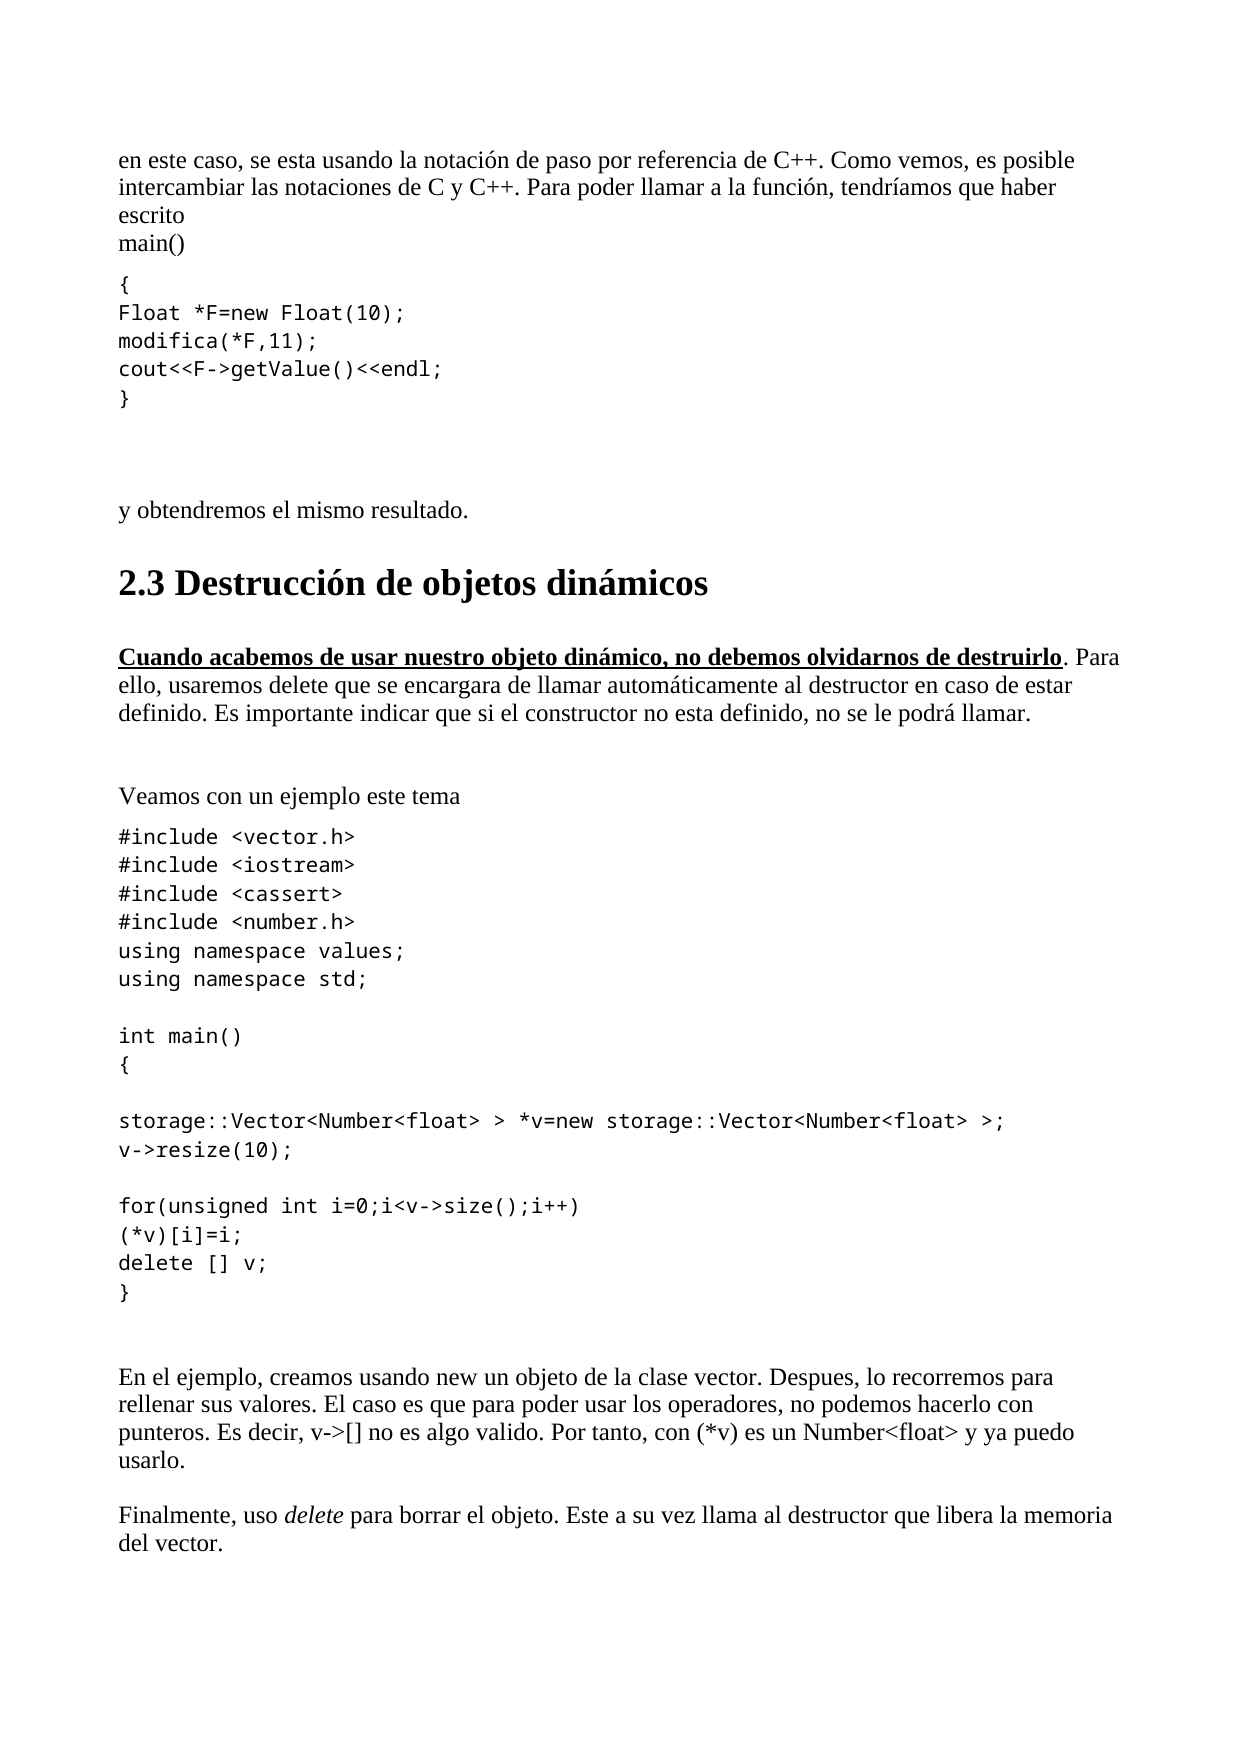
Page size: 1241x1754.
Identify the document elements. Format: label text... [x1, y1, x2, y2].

text cout<<F->getValue()<<endl; [118, 354, 1122, 383]
text en este caso, se esta usando la notación de paso por referencia de C++. Como vemos, es posible intercambiar las notaciones de C y C++. Para poder llamar a la función, tendríamos que haber escrito main() [118, 118, 1122, 257]
text using namespace values; [118, 936, 1122, 964]
text v->resize(10); [118, 1135, 1122, 1163]
text int main() [118, 1021, 1122, 1049]
text Float *F=new Float(10); [118, 298, 1122, 326]
text #include <cassert> [118, 879, 1122, 907]
text using namespace std; [118, 964, 1122, 993]
text delete [] v; [118, 1248, 1122, 1277]
text #include <vector.h> [118, 822, 1122, 850]
text { [118, 269, 1122, 298]
text storage::Vector<Number<float> > *v=new storage::Vector<Number<float> >; [118, 1106, 1122, 1135]
text } [118, 1277, 1122, 1305]
text Cuando acabemos de usar nuestro objeto dinámico, no debemos olvidarnos de destruirlo. Para ello, usaremos delete que se encargara de llamar automáticamente al destructor en caso de estar definido. Es importante indicar que si el constructor no esta definido, no se le podrá llamar. Veamos con un ejemplo este tema [118, 616, 1122, 809]
text for(unsigned int i=0;i<v->size();i++) [118, 1192, 1122, 1220]
text #include <number.h> [118, 907, 1122, 936]
text } [118, 383, 1122, 411]
text (*v)[i]=i; [118, 1220, 1122, 1248]
text { [118, 1049, 1122, 1078]
subtitle 2.3 Destrucción de objetos dinámicos [118, 561, 1122, 603]
text modifica(*F,11); [118, 326, 1122, 354]
text En el ejemplo, creamos usando new un objeto de la clase vector. Despues, lo recorremos para rellenar sus valores. El caso es que para poder usar los operadores, no podemos hacerlo con punteros. Es decir, v->[] no es algo valido. Por tanto, con (*v) es un Number<float> y ya puedo usarlo. Finalmente, uso delete para borrar el objeto. Este a su vez llama al destructor que libera la memoria del vector. [118, 1335, 1122, 1612]
text #include <iostream> [118, 850, 1122, 879]
text y obtendremos el mismo resultado. [118, 441, 1122, 524]
